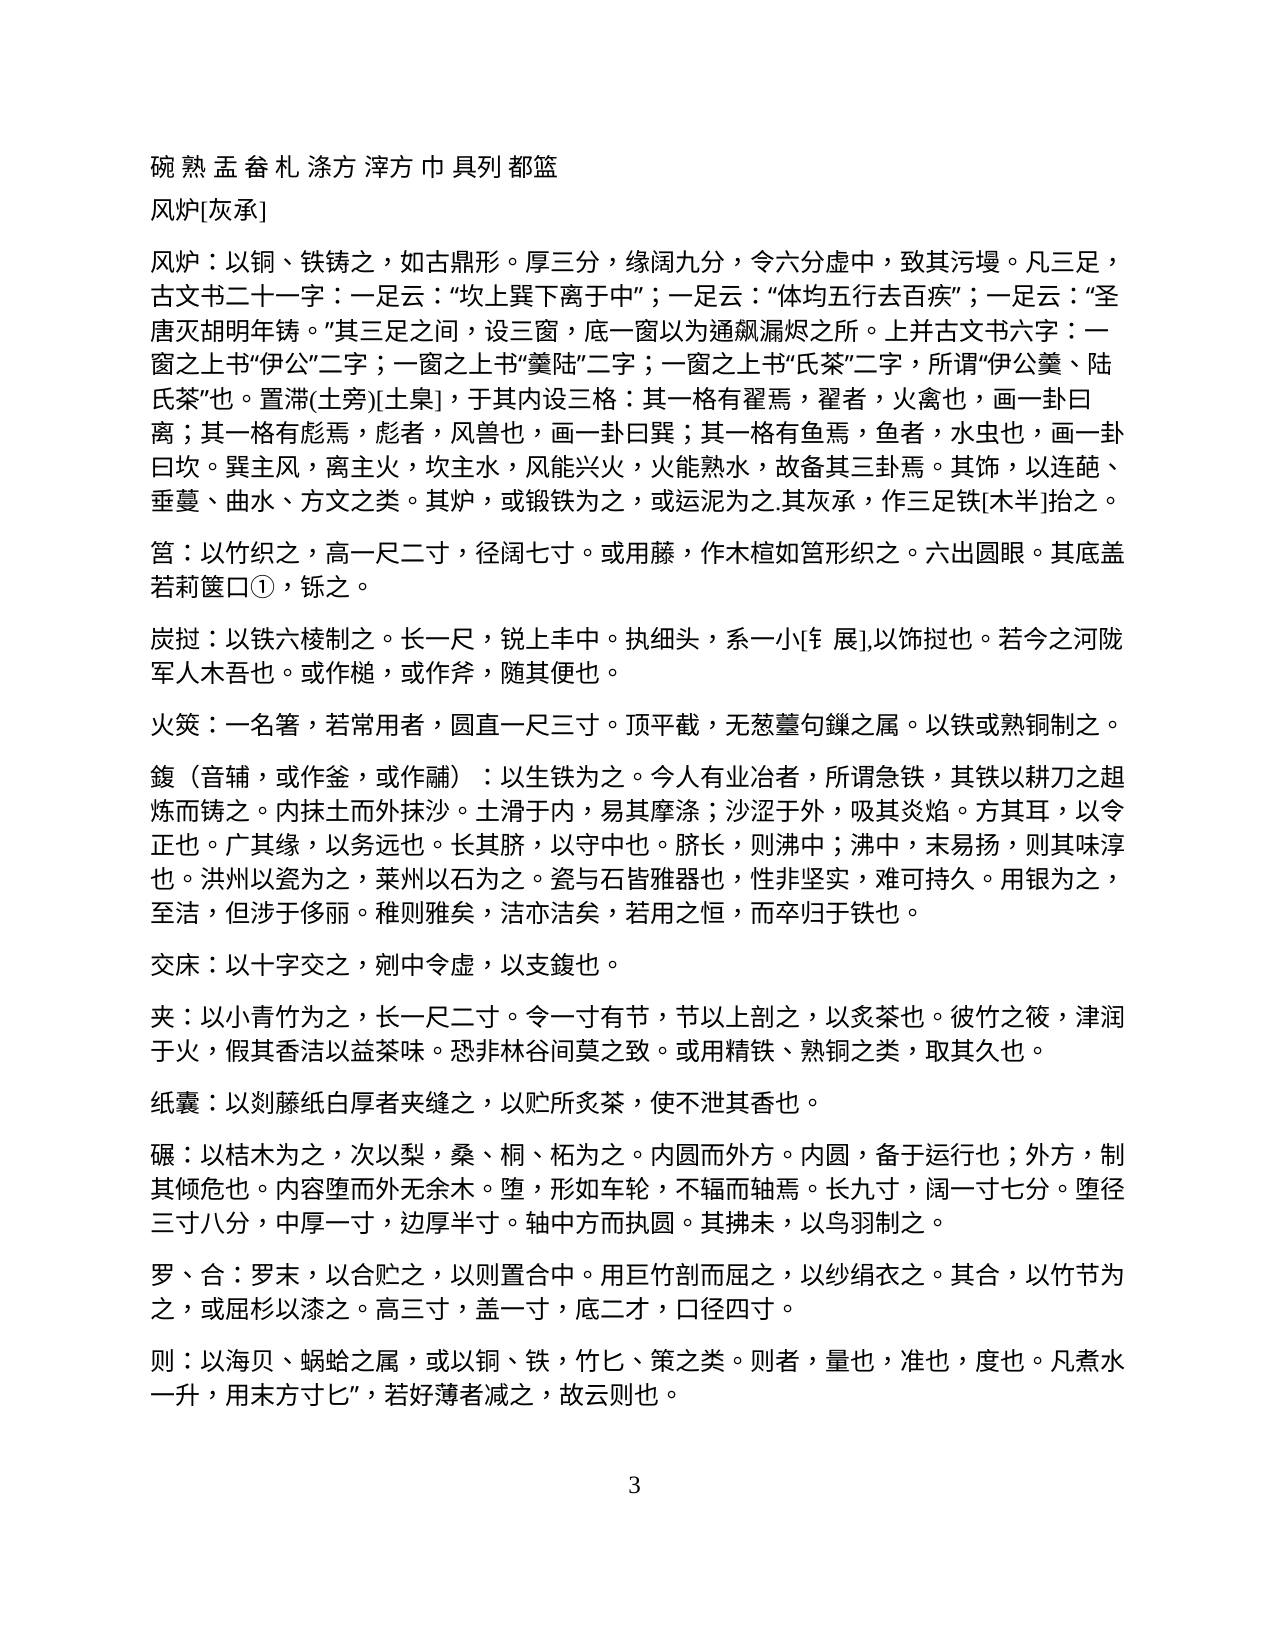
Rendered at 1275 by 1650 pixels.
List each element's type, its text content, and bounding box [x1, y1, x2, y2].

text 纸囊：以剡藤纸白厚者夹缝之，以贮所炙茶，使不泄其香也。 [150, 1086, 1125, 1120]
text 交床：以十字交之，剜中令虚，以支鍑也。 [150, 948, 1125, 982]
text 碾：以桔木为之，次以梨，桑、桐、柘为之。内圆而外方。内圆，备于运行也；外方，制其倾危也。内容堕而外无余木。堕，形如车轮，不辐而轴焉。长九寸，阔一寸七分。堕径三寸八分，中厚一寸，边厚半寸。轴中方而执圆。其拂未，以鸟羽制之。 [150, 1138, 1125, 1240]
text 火筴：一名箸，若常用者，圆直一尺三寸。顶平截，无葱薹句鏁之属。以铁或熟铜制之。 [150, 707, 1125, 742]
text 碗 熟 盂 畚 札 涤方 滓方 巾 具列 都篮 [150, 150, 1125, 184]
text 鍑（音辅，或作釜，或作鬴）：以生铁为之。今人有业冶者，所谓急铁，其铁以耕刀之趄炼而铸之。内抹土而外抹沙。土滑于内，易其摩涤；沙涩于外，吸其炎焰。方其耳，以令正也。广其缘，以务远也。长其脐，以守中也。脐长，则沸中；沸中，末易扬，则其味淳也。洪州以瓷为之，莱州以石为之。瓷与石皆雅器也，性非坚实，难可持久。用银为之，至洁，但涉于侈丽。稚则雅矣，洁亦洁矣，若用之恒，而卒归于铁也。 [150, 759, 1125, 930]
text 风炉：以铜、铁铸之，如古鼎形。厚三分，缘阔九分，令六分虚中，致其污墁。凡三足，古文书二十一字：一足云：“坎上巽下离于中”；一足云：“体均五行去百疾”；一足云：“圣唐灭胡明年铸。”其三足之间，设三窗，底一窗以为通飙漏烬之所。上并古文书六字：一窗之上书“伊公”二字；一窗之上书“羹陆”二字；一窗之上书“氏茶”二字，所谓“伊公羹、陆氏茶”也。置滞(土旁)[土臬]，于其内设三格：其一格有翟焉，翟者，火禽也，画一卦曰离；其一格有彪焉，彪者，风兽也，画一卦曰巽；其一格有鱼焉，鱼者，水虫也，画一卦曰坎。巽主风，离主火，坎主水，风能兴火，火能熟水，故备其三卦焉。其饰，以连葩、垂蔓、曲水、方文之类。其炉，或锻铁为之，或运泥为之.其灰承，作三足铁[木半]抬之。 [150, 245, 1125, 517]
text 炭挝：以铁六棱制之。长一尺，锐上丰中。执细头，系一小[钅展],以饰挝也。若今之河陇军人木吾也。或作槌，或作斧，随其便也。 [150, 621, 1125, 689]
text 夹：以小青竹为之，长一尺二寸。令一寸有节，节以上剖之，以炙茶也。彼竹之筱，津润于火，假其香洁以益茶味。恐非林谷间莫之致。或用精铁、熟铜之类，取其久也。 [150, 1000, 1125, 1068]
text 则：以海贝、蜗蛤之属，或以铜、铁，竹匕、策之类。则者，量也，准也，度也。凡煮水一升，用末方寸匕”，若好薄者减之，故云则也。 [150, 1344, 1125, 1412]
text 筥：以竹织之，高一尺二寸，径阔七寸。或用藤，作木楦如筥形织之。六出圆眼。其底盖若莉箧口①，铄之。 [150, 535, 1125, 603]
text 罗、合：罗末，以合贮之，以则置合中。用巨竹剖而屈之，以纱绢衣之。其合，以竹节为之，或屈杉以漆之。高三寸，盖一寸，底二才，口径四寸。 [150, 1258, 1125, 1326]
text 风炉[灰承] [150, 193, 1125, 227]
